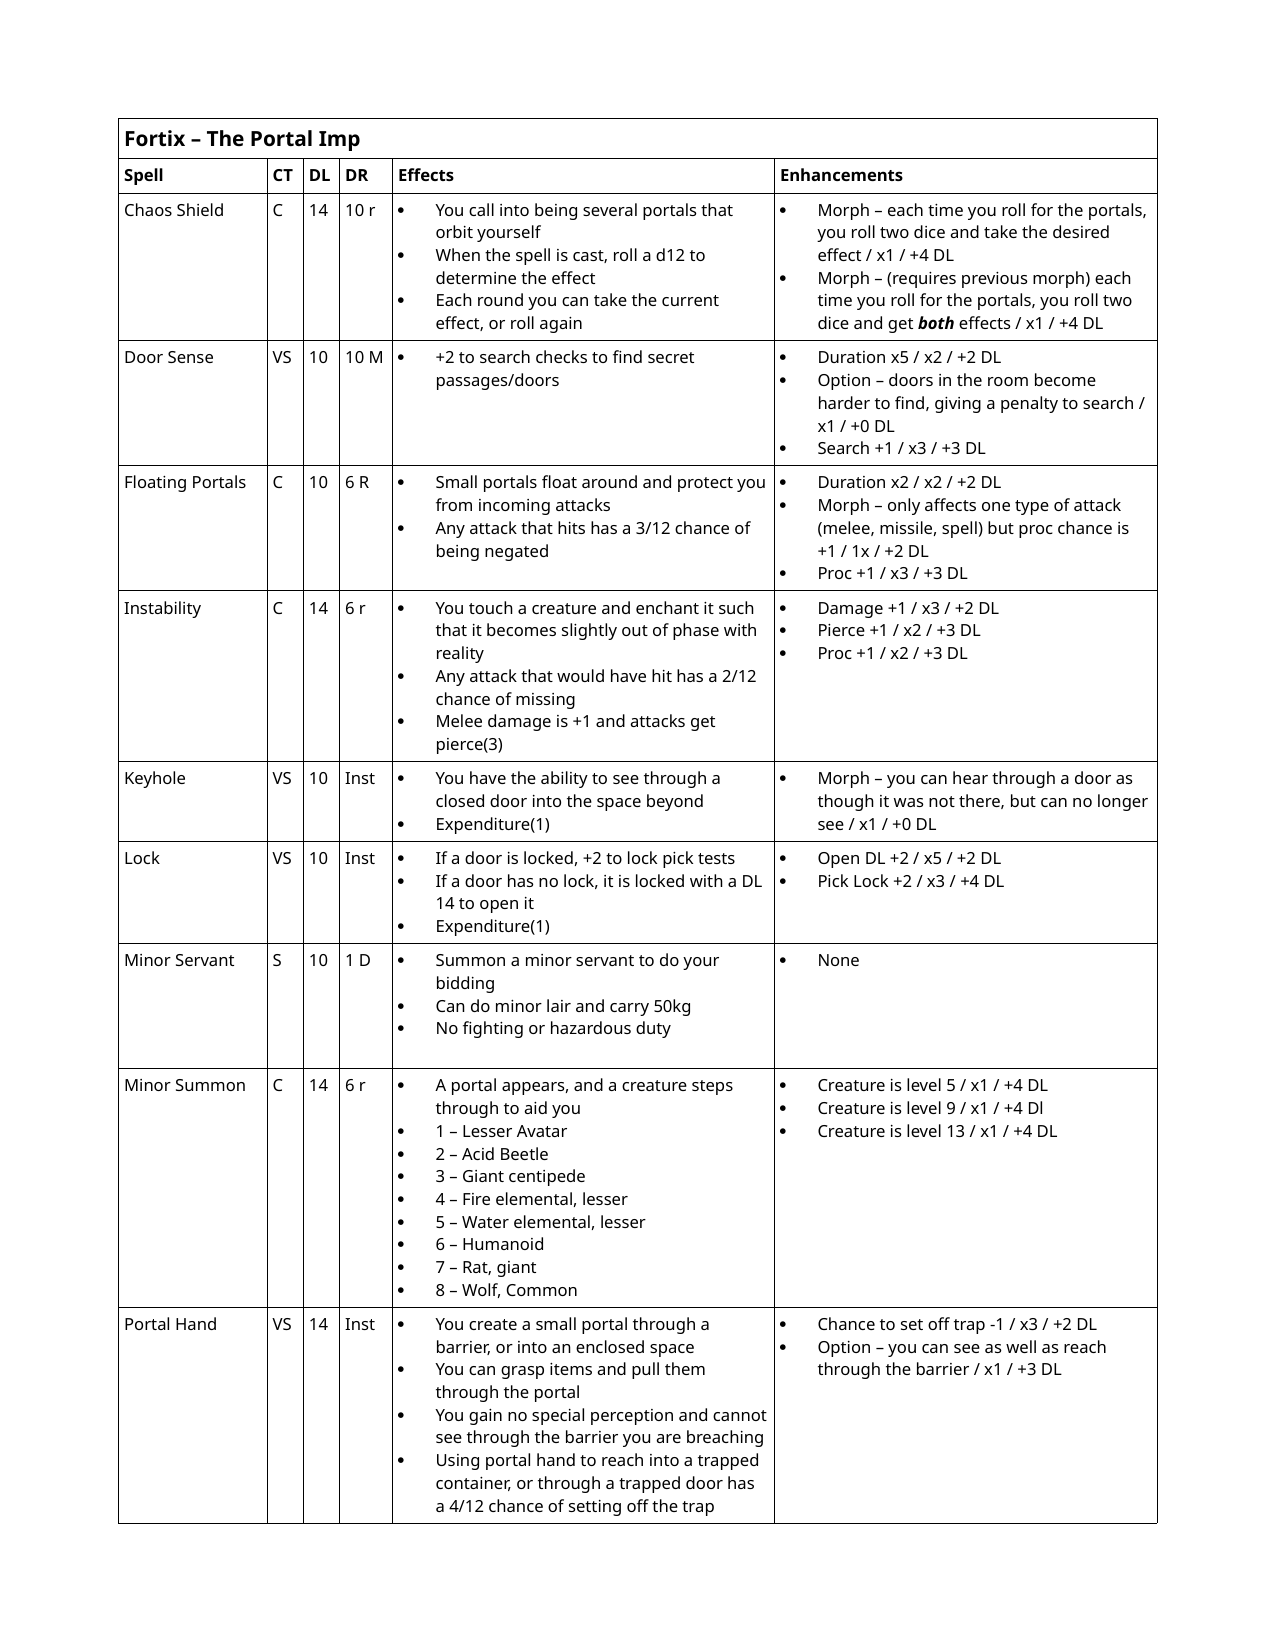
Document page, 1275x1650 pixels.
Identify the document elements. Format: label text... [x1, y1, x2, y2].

table_cell 14 [304, 1308, 339, 1523]
table_cell Minor Summon [119, 1069, 267, 1307]
table_cell C [268, 466, 303, 590]
table_cell Instability [119, 591, 267, 761]
table_cell VS [268, 341, 303, 465]
table_cell Summon a minor servant to do your bidding Can do minor lair and carry 50kg No fighting or hazardous duty [393, 944, 774, 1068]
table_cell None [775, 944, 1157, 1068]
table_cell Duration x5 / x2 / +2 DL Option – doors in the room become harder to find, giving a penalty to search / x1 / +0 DL Search +1 / x3 / +3 DL [775, 341, 1157, 465]
table_cell Damage +1 / x3 / +2 DL Pierce +1 / x2 / +3 DL Proc +1 / x2 / +3 DL [775, 591, 1157, 761]
table_cell You touch a creature and enchant it such that it becomes slightly out of phase with reality Any attack that would have hit has a 2/12 chance of missing Melee damage is +1 and attacks get pierce(3) [393, 591, 774, 761]
table_cell VS [268, 842, 303, 943]
table_cell Chance to set off trap -1 / x3 / +2 DL Option – you can see as well as reach through the barrier / x1 / +3 DL [775, 1308, 1157, 1523]
table_cell 6 r [340, 591, 392, 761]
table_cell If a door is locked, +2 to lock pick tests If a door has no lock, it is locked with a DL 14 to open it Expenditure(1) [393, 842, 774, 943]
table_cell C [268, 591, 303, 761]
table_cell CT [268, 159, 303, 192]
table_cell S [268, 944, 303, 1068]
table_cell 6 r [340, 1069, 392, 1307]
table_cell Open DL +2 / x5 / +2 DL Pick Lock +2 / x3 / +4 DL [775, 842, 1157, 943]
table_cell C [268, 194, 303, 340]
table_cell Lock [119, 842, 267, 943]
table_cell 10 [304, 842, 339, 943]
table_header Fortix – The Portal Imp [119, 119, 1157, 158]
table_cell A portal appears, and a creature steps through to aid you 1 – Lesser Avatar 2 – Acid Beetle 3 – Giant centipede 4 – Fire elemental, lesser 5 – Water elemental, lesser 6 – Humanoid 7 – Rat, giant 8 – Wolf, Common [393, 1069, 774, 1307]
table_cell You call into being several portals that orbit yourself When the spell is cast, roll a d12 to determine the effect Each round you can take the current effect, or roll again [393, 194, 774, 340]
table_cell +2 to search checks to find secret passages/doors [393, 341, 774, 465]
table_cell Morph – each time you roll for the portals, you roll two dice and take the desired effect / x1 / +4 DL Morph – (requires previous morph) each time you roll for the portals, you roll two dice and get both effects / x1 / +4 DL [775, 194, 1157, 340]
table_cell C [268, 1069, 303, 1307]
table_cell Duration x2 / x2 / +2 DL Morph – only affects one type of attack (melee, missile, spell) but proc chance is +1 / 1x / +2 DL Proc +1 / x3 / +3 DL [775, 466, 1157, 590]
table_cell 10 M [340, 341, 392, 465]
table_cell DL [304, 159, 339, 192]
table_cell 10 [304, 944, 339, 1068]
table_cell Floating Portals [119, 466, 267, 590]
table_cell 6 R [340, 466, 392, 590]
table_cell 1 D [340, 944, 392, 1068]
table_cell Small portals float around and protect you from incoming attacks Any attack that hits has a 3/12 chance of being negated [393, 466, 774, 590]
table_cell You have the ability to see through a closed door into the space beyond Expenditure(1) [393, 762, 774, 841]
table_cell Chaos Shield [119, 194, 267, 340]
table_cell 14 [304, 1069, 339, 1307]
table_cell Portal Hand [119, 1308, 267, 1523]
table_cell 14 [304, 194, 339, 340]
table_cell Spell [119, 159, 267, 192]
table_cell Morph – you can hear through a door as though it was not there, but can no longer see / x1 / +0 DL [775, 762, 1157, 841]
table_cell 10 [304, 466, 339, 590]
table_cell Creature is level 5 / x1 / +4 DL Creature is level 9 / x1 / +4 Dl Creature is level 13 / x1 / +4 DL [775, 1069, 1157, 1307]
table_cell Inst [340, 842, 392, 943]
table_cell Keyhole [119, 762, 267, 841]
table_cell 10 r [340, 194, 392, 340]
table_cell 14 [304, 591, 339, 761]
table_cell Inst [340, 1308, 392, 1523]
table_cell Inst [340, 762, 392, 841]
table_cell You create a small portal through a barrier, or into an enclosed space You can grasp items and pull them through the portal You gain no special perception and cannot see through the barrier you are breaching Using portal hand to reach into a trapped container, or through a trapped door has a 4/12 chance of setting off the trap [393, 1308, 774, 1523]
table_cell Door Sense [119, 341, 267, 465]
table_cell Enhancements [775, 159, 1157, 192]
table_cell DR [340, 159, 392, 192]
table_cell 10 [304, 341, 339, 465]
table_cell VS [268, 1308, 303, 1523]
table_cell VS [268, 762, 303, 841]
table_cell Minor Servant [119, 944, 267, 1068]
table_cell 10 [304, 762, 339, 841]
table_cell Effects [393, 159, 774, 192]
